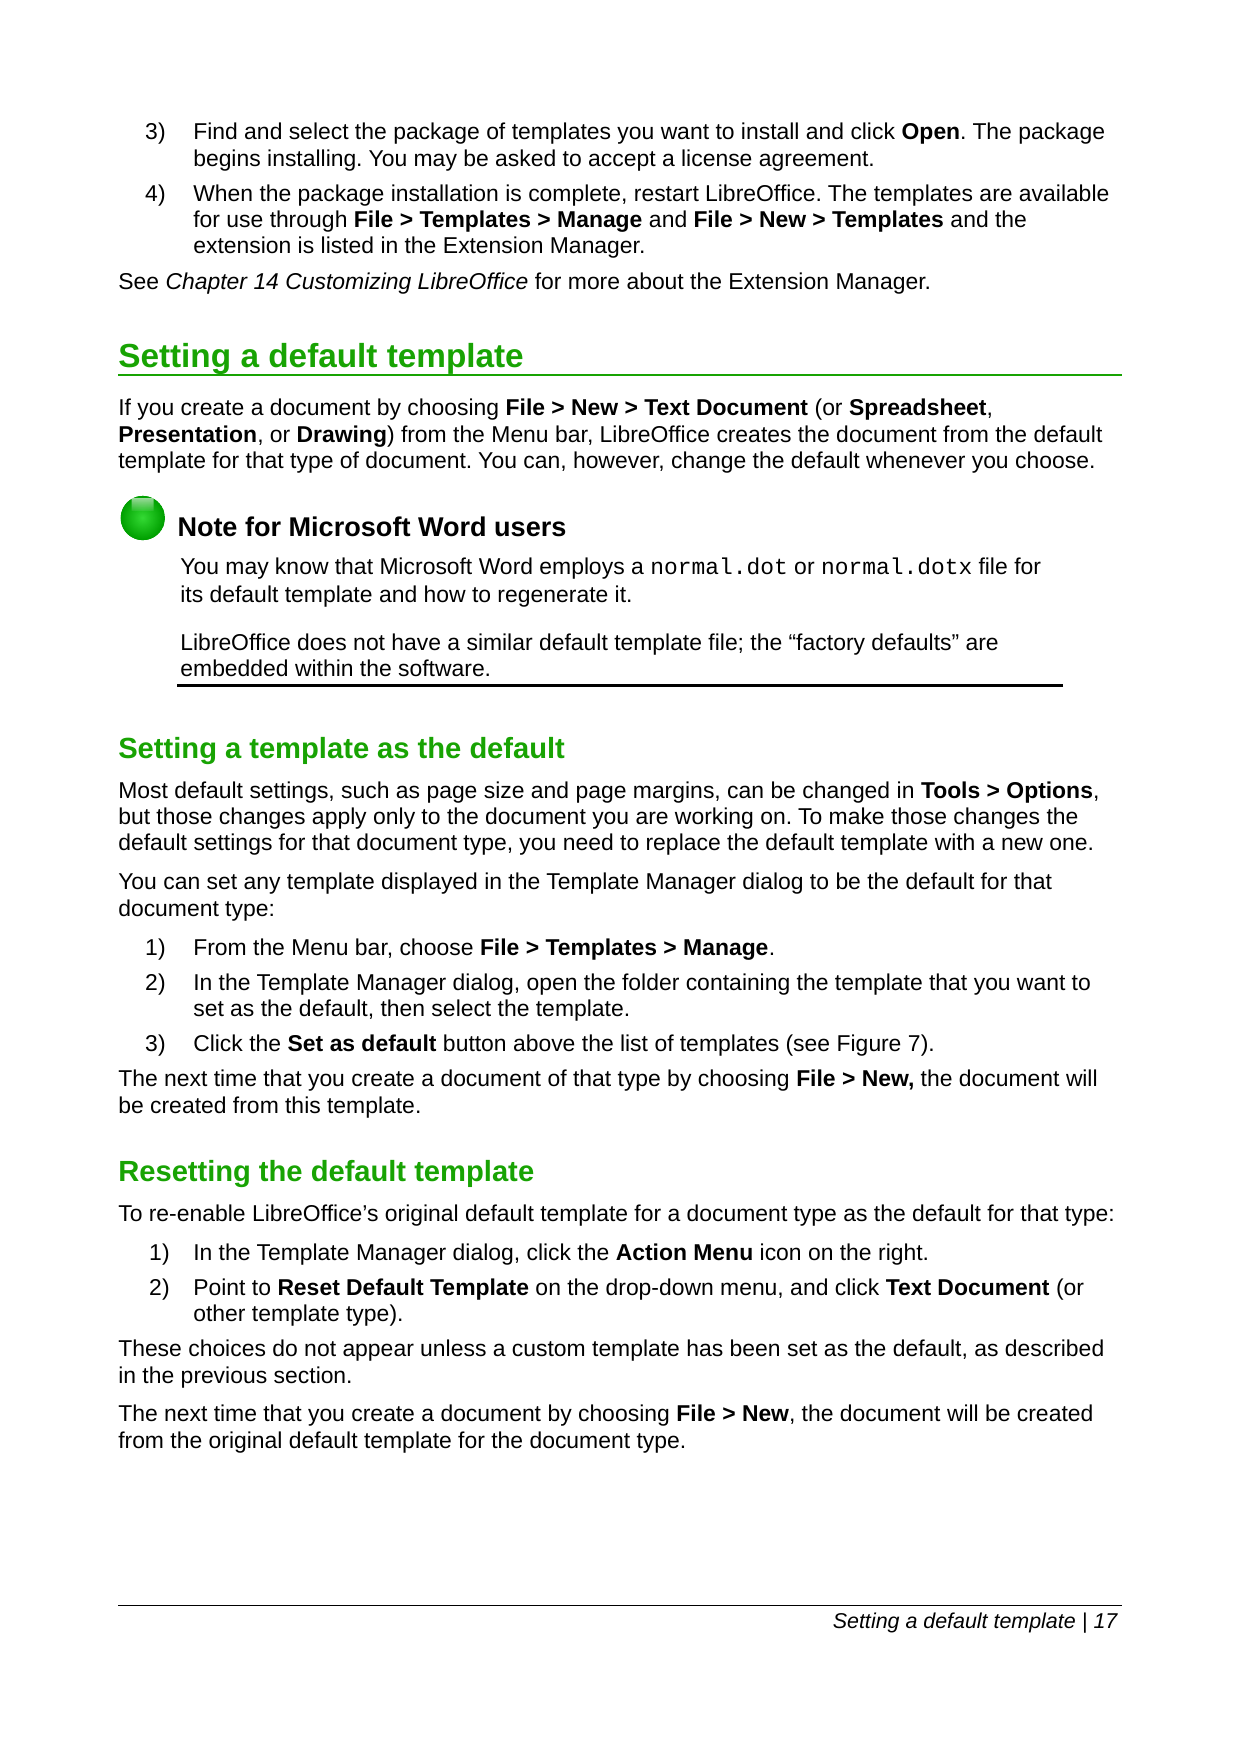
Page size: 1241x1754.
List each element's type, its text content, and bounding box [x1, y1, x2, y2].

text The next time that you create a document of that type by choosing File > New, the document will be created from this template. [118, 1065, 1122, 1118]
text These choices do not appear unless a custom template has been set as the default, as described in the previous section. [118, 1335, 1122, 1388]
subtitle Setting a default template [118, 336, 1122, 374]
text You may know that Microsoft Word employs a normal.dot or normal.dotx file for its default template and how to regenerate it. [177, 550, 1063, 608]
list From the Menu bar, choose File > Templates > Manage. [165, 933, 1122, 960]
list Point to Reset Default Template on the drop-down menu, and click Text Document (or other template type). [169, 1274, 1122, 1326]
list Click the Set as default button above the list of templates (see Figure 7). [165, 1030, 1122, 1057]
text LibreOffice does not have a similar default template file; the “factory defaults” are embedded within the software. [177, 626, 1063, 684]
list In the Template Manager dialog, click the Action Menu icon on the right. [169, 1238, 1122, 1265]
text The next time that you create a document by choosing File > New, the document will be created from the original default template for the document type. [118, 1400, 1122, 1453]
list Find and select the package of templates you want to install and click Open. The package begins installing. You may be asked to accept a license agreement. [165, 118, 1122, 171]
text Most default settings, such as page size and page margins, can be changed in Tools > Options, but those changes apply only to the document you are working on. To make those changes the default settings for that document type, you need to replace the default template with a new one. [118, 777, 1122, 856]
text You can set any template displayed in the Template Manager dialog to be the default for that document type: [118, 868, 1122, 921]
subtitle Resetting the default template [118, 1154, 1122, 1188]
list When the package installation is complete, restart LibreOffice. The templates are available for use through File > Templates > Manage and File > New > Templates and the extension is listed in the Extension Manager. [165, 180, 1122, 259]
list In the Template Manager dialog, open the folder containing the template that you want to set as the default, then select the template. [165, 969, 1122, 1021]
subtitle Setting a template as the default [118, 731, 1122, 765]
text If you create a document by choosing File > New > Text Document (or Spreadsheet, Presentation, or Drawing) from the Menu bar, LibreOffice creates the document from the default template for that type of document. You can, however, change the default whenever you choose. [118, 394, 1122, 473]
subtitle Note for Microsoft Word users [118, 493, 1122, 543]
text To re-enable LibreOffice’s original default template for a document type as the default for that type: [118, 1199, 1122, 1226]
text See Chapter 14 Customizing LibreOffice for more about the Extension Manager. [118, 268, 1122, 294]
